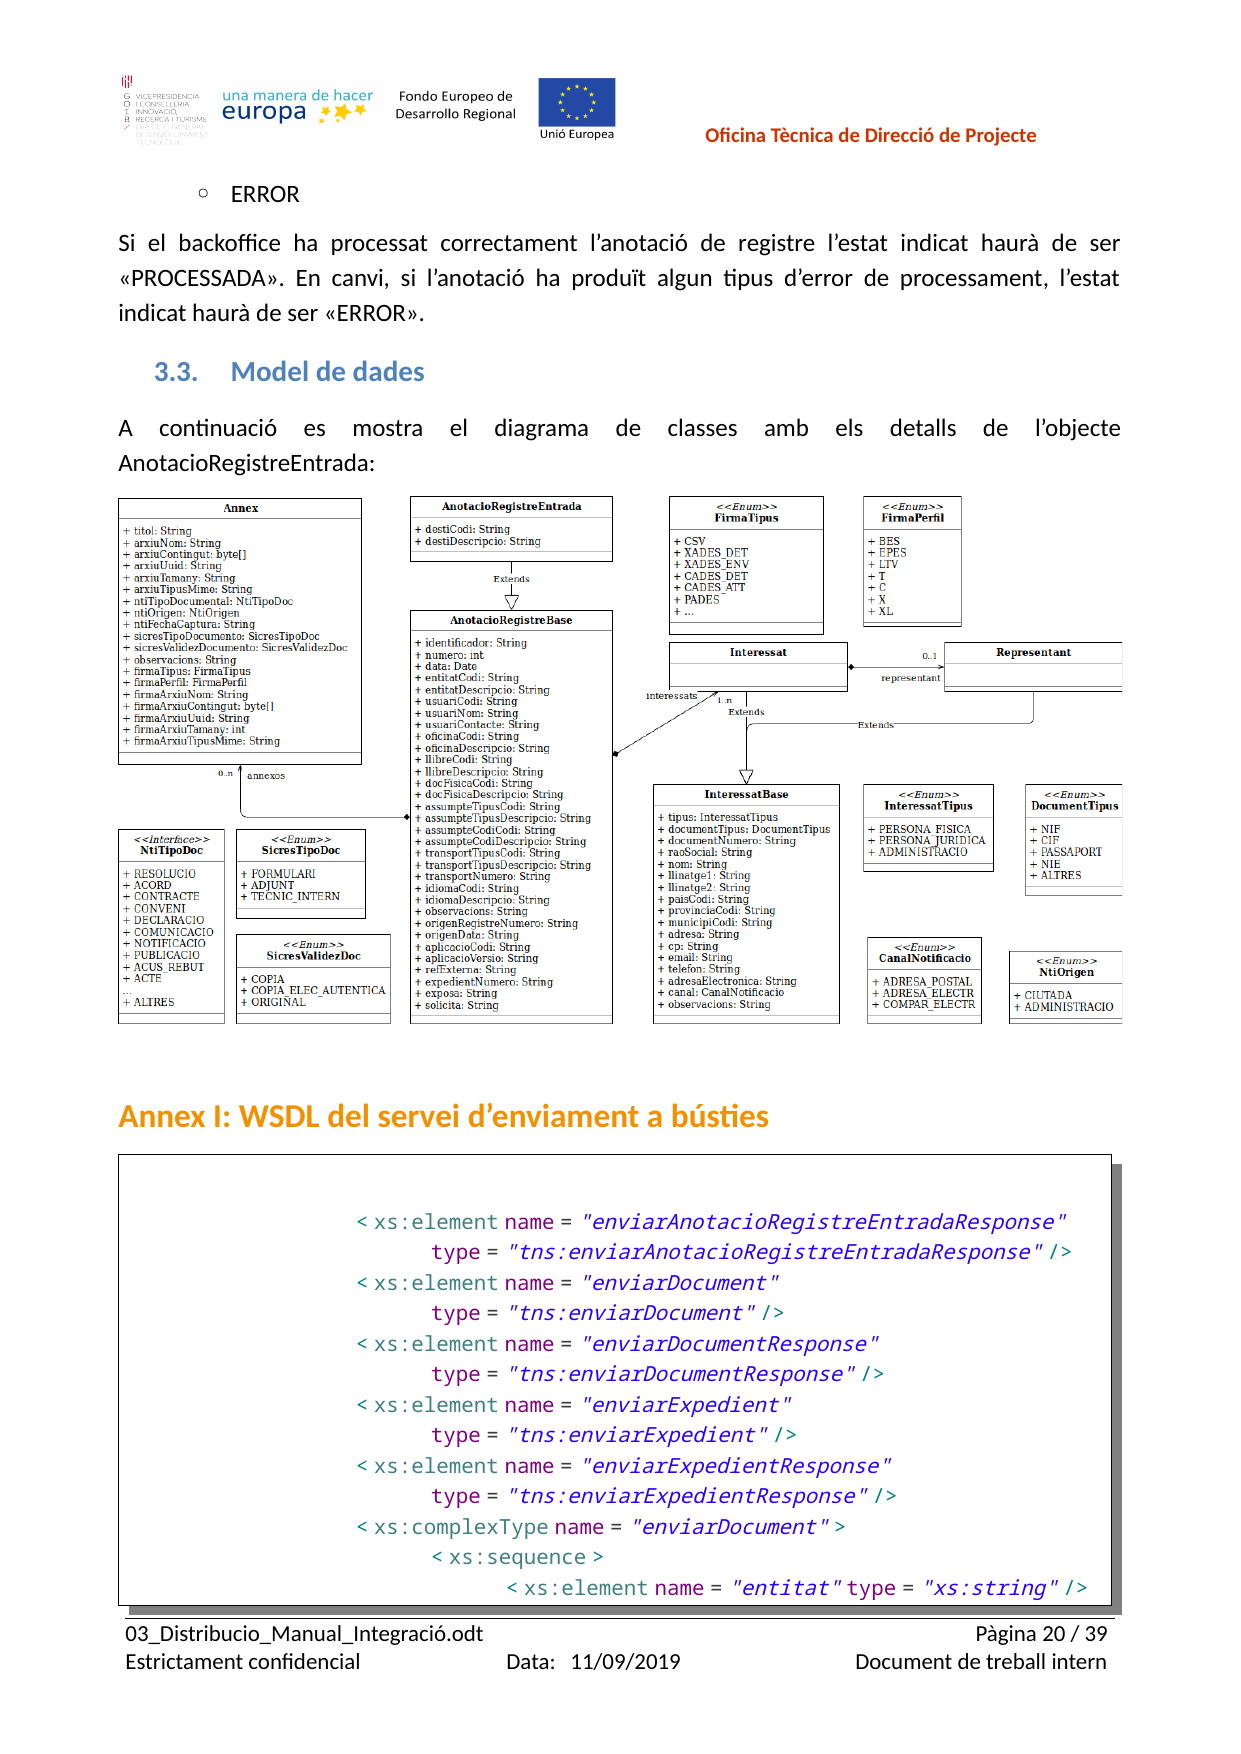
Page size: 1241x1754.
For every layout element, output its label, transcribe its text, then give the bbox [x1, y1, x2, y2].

picture [118, 496, 1123, 1024]
text < xs:element name = "entitat" type = "xs:string" /> [119, 1568, 1111, 1604]
text < xs:element name = "enviarDocumentResponse" [119, 1324, 1111, 1354]
text type = "tns:enviarAnotacioRegistreEntradaResponse" /> [119, 1232, 1111, 1263]
text Si el backoffice ha processat correctament l’anotació de registre l’estat indicat haurà de ser «PROCESSADA». En canvi, si l’anotació ha produït algun tipus d’error de processament, l’estat indicat haurà de ser «ERROR». [118, 227, 1122, 328]
text type = "tns:enviarDocument" /> [119, 1293, 1111, 1324]
text < xs:element name = "enviarExpedient" [119, 1385, 1111, 1415]
list ERROR [193, 178, 1122, 208]
text A continuació es mostra el diagrama de classes amb els detalls de l’objecte AnotacioRegistreEntrada: [118, 412, 1122, 478]
text < xs:sequence > [119, 1537, 1111, 1568]
text < xs:element name = "enviarExpedientResponse" [119, 1446, 1111, 1476]
text type = "tns:enviarExpedientResponse" /> [119, 1476, 1111, 1507]
text < xs:element name = "enviarAnotacioRegistreEntradaResponse" [119, 1202, 1111, 1232]
picture [118, 73, 213, 147]
subtitle Model de dades [153, 353, 1122, 388]
picture [219, 73, 621, 147]
text < xs:complexType name = "enviarDocument" > [119, 1507, 1111, 1537]
text type = "tns:enviarExpedient" /> [119, 1415, 1111, 1446]
text type = "tns:enviarDocumentResponse" /> [119, 1354, 1111, 1385]
text < xs:element name = "enviarDocument" [119, 1263, 1111, 1293]
subtitle Annex I: WSDL del servei d’enviament a bústies [118, 1095, 1122, 1136]
